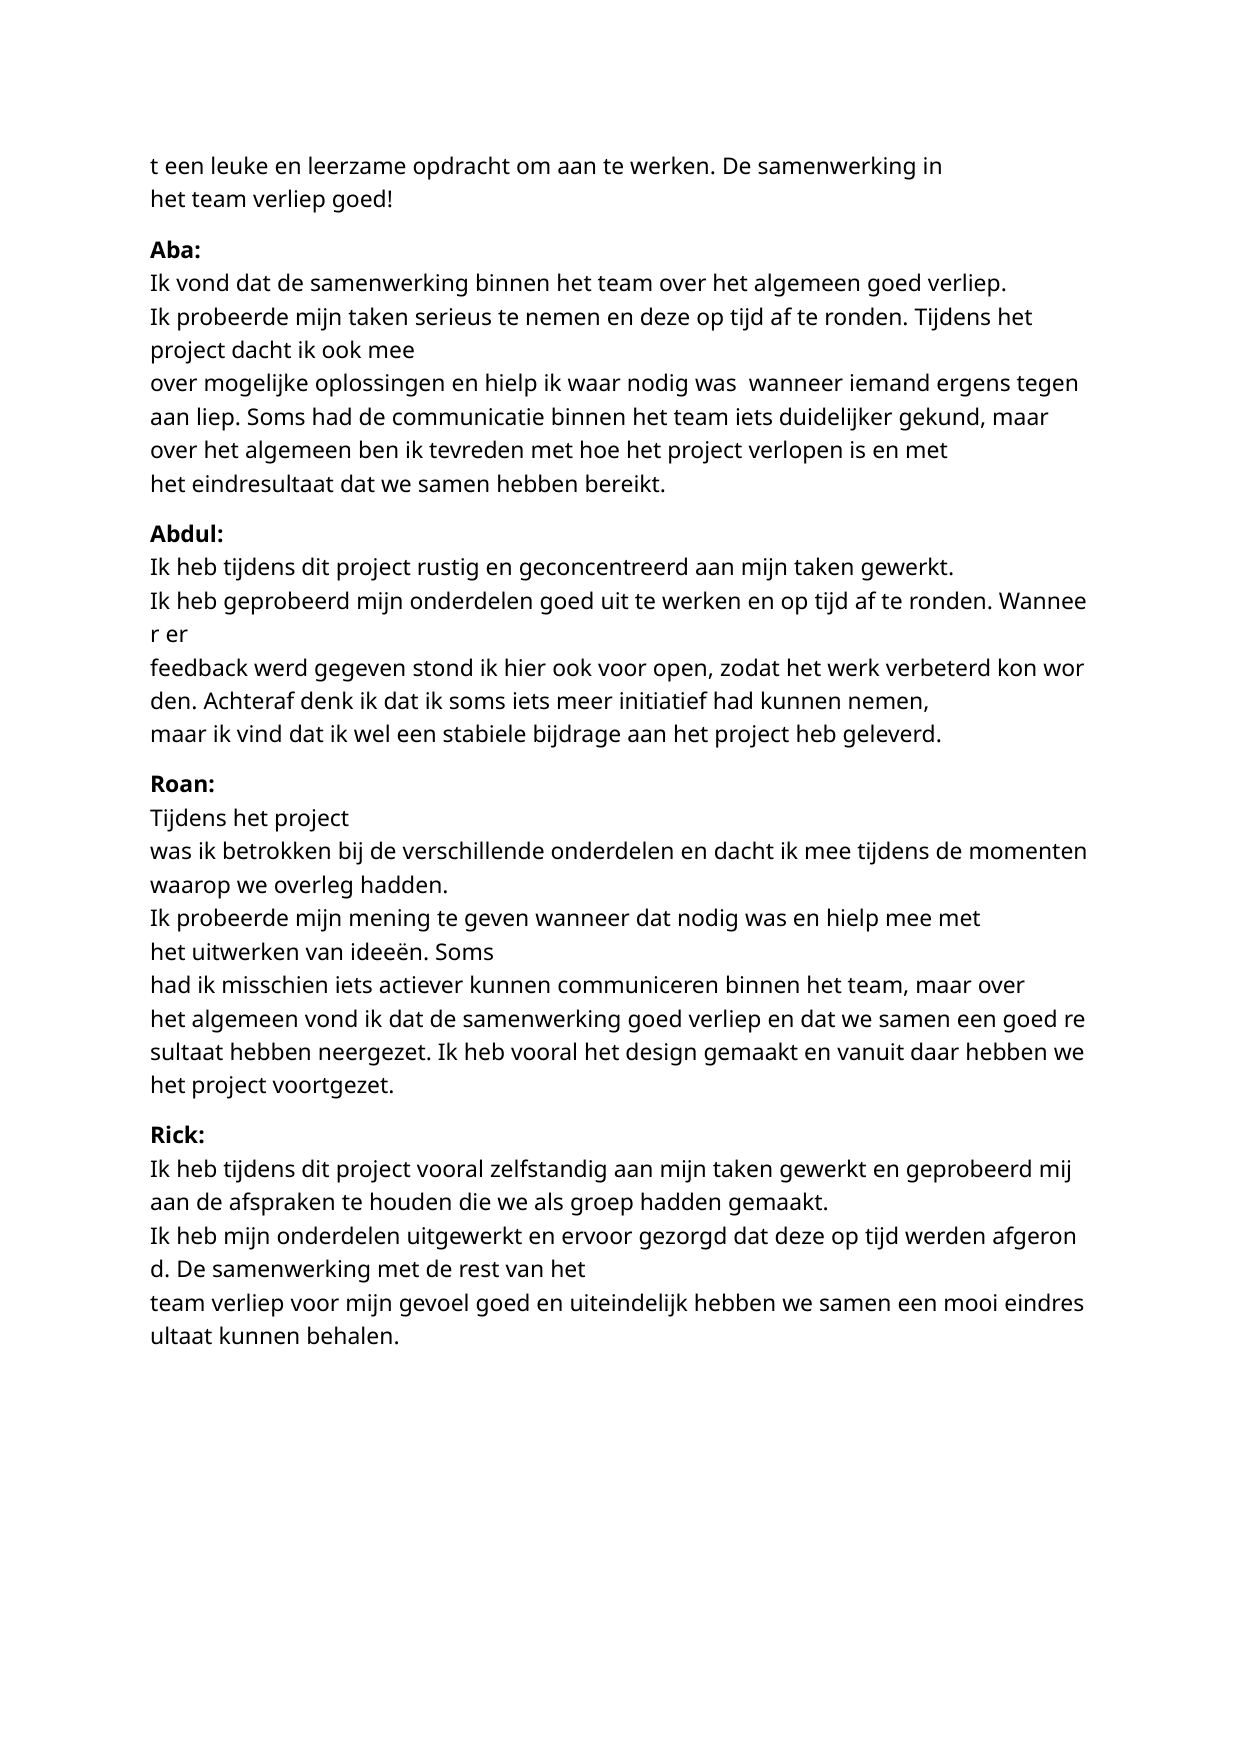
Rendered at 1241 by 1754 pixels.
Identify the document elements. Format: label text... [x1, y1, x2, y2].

text Aba: Ik vond dat de samenwerking binnen het team over het algemeen goed verliep. Ik probeerde mijn taken serieus te nemen en deze op tijd af te ronden. Tijdens het project dacht ik ook mee over mogelijke oplossingen en hielp ik waar nodig was wanneer iemand ergens tegenaan liep. Soms had de communicatie binnen het team iets duidelijker gekund, maar over het algemeen ben ik tevreden met hoe het project verlopen is en met het eindresultaat dat we samen hebben bereikt. [150, 233, 1090, 499]
text Roan: Tijdens het project was ik betrokken bij de verschillende onderdelen en dacht ik mee tijdens de momenten waarop we overleg hadden. Ik probeerde mijn mening te geven wanneer dat nodig was en hielp mee met het uitwerken van ideeën. Soms had ik misschien iets actiever kunnen communiceren binnen het team, maar over het algemeen vond ik dat de samenwerking goed verliep en dat we samen een goed resultaat hebben neergezet. Ik heb vooral het design gemaakt en vanuit daar hebben we het project voortgezet. [150, 768, 1090, 1101]
text Rick: Ik heb tijdens dit project vooral zelfstandig aan mijn taken gewerkt en geprobeerd mij aan de afspraken te houden die we als groep hadden gemaakt. Ik heb mijn onderdelen uitgewerkt en ervoor gezorgd dat deze op tijd werden afgerond. De samenwerking met de rest van het team verliep voor mijn gevoel goed en uiteindelijk hebben we samen een mooi eindresultaat kunnen behalen. [150, 1119, 1090, 1351]
text t een leuke en leerzame opdracht om aan te werken. De samenwerking in het team verliep goed! [150, 150, 1090, 215]
text Abdul: Ik heb tijdens dit project rustig en geconcentreerd aan mijn taken gewerkt. Ik heb geprobeerd mijn onderdelen goed uit te werken en op tijd af te ronden. Wanneer er feedback werd gegeven stond ik hier ook voor open, zodat het werk verbeterd kon worden. Achteraf denk ik dat ik soms iets meer initiatief had kunnen nemen, maar ik vind dat ik wel een stabiele bijdrage aan het project heb geleverd. [150, 518, 1090, 749]
